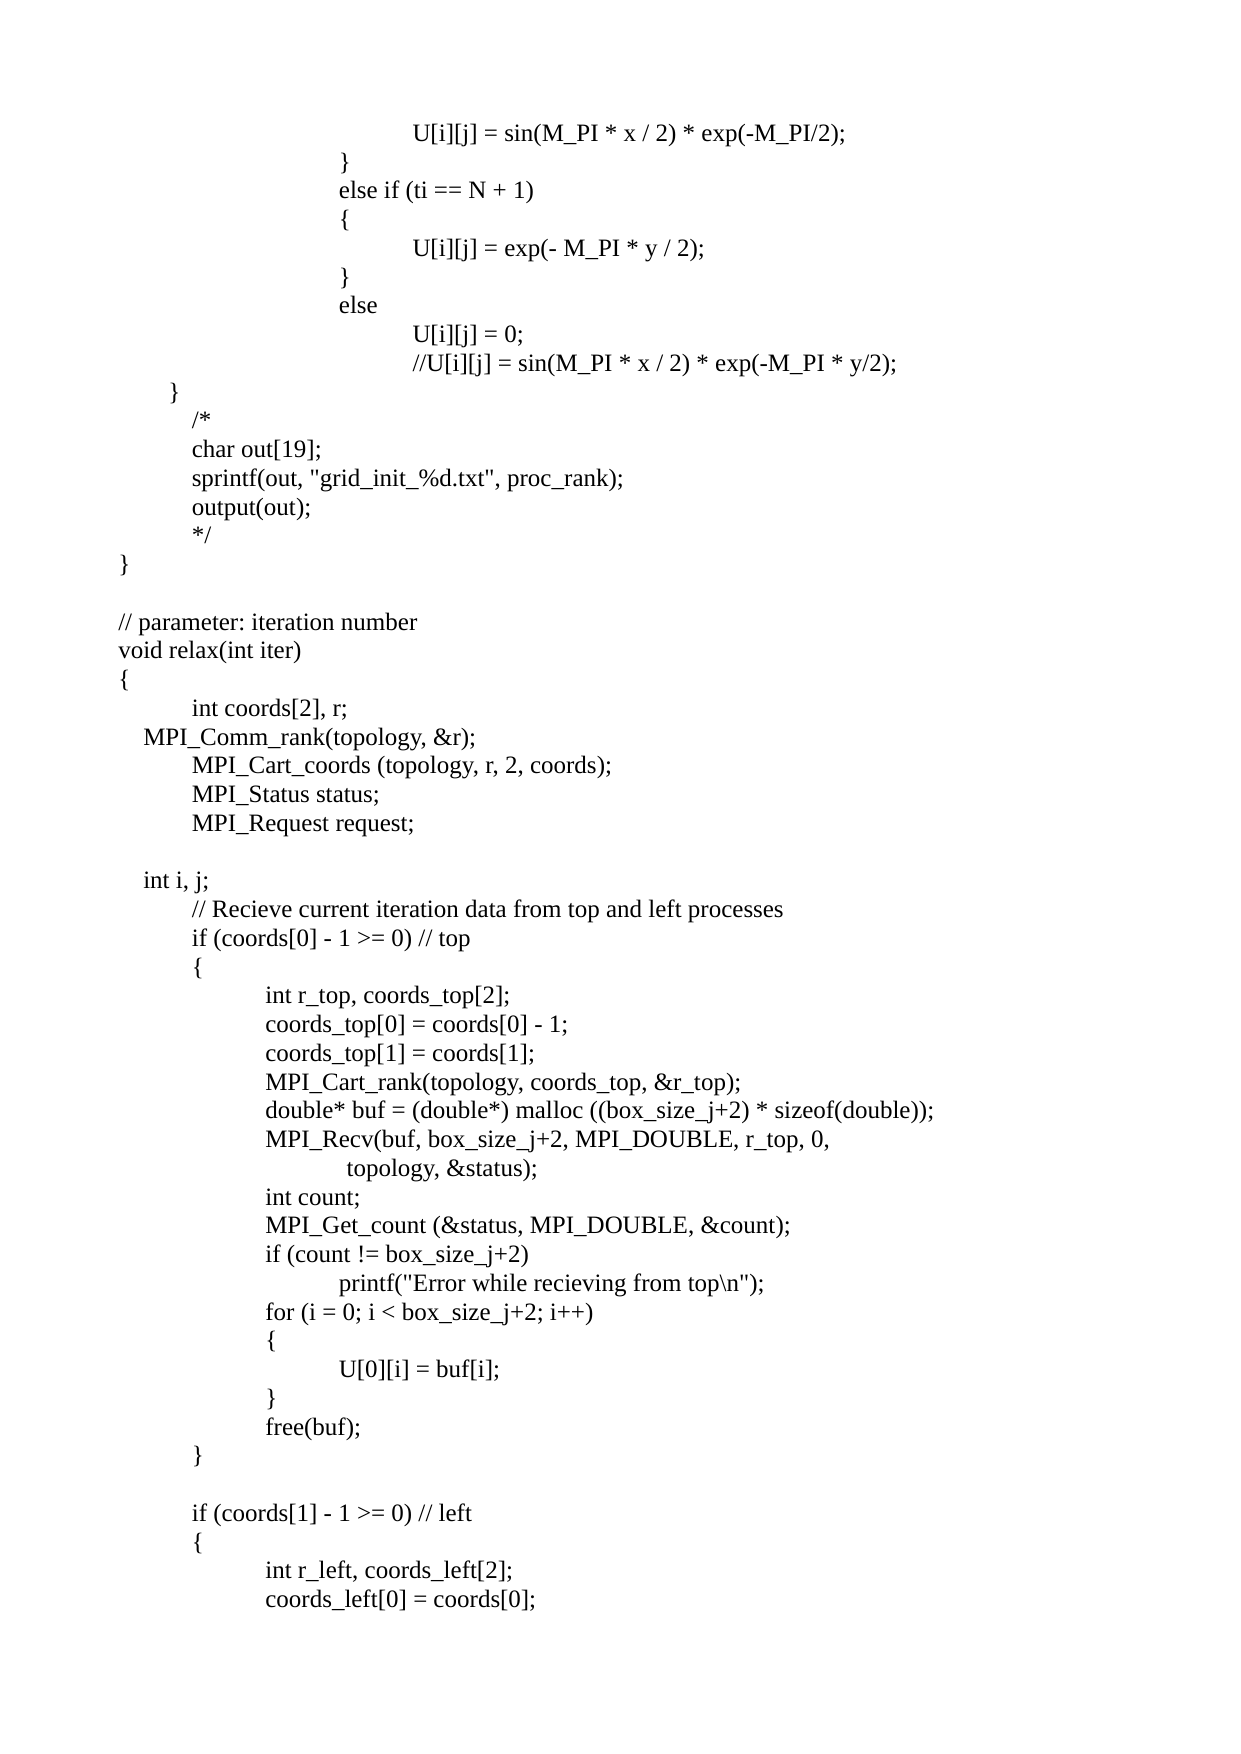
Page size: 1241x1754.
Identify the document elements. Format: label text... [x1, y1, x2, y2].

text { [118, 1527, 1122, 1556]
text coords_top[0] = coords[0] - 1; [118, 1009, 1122, 1038]
text topology, &status); [118, 1153, 1122, 1182]
text /* [118, 406, 1122, 434]
text int count; [118, 1182, 1122, 1211]
text } [118, 549, 1122, 578]
text } [118, 377, 1122, 406]
text coords_left[0] = coords[0]; [118, 1584, 1122, 1613]
text for (i = 0; i < box_size_j+2; i++) [118, 1297, 1122, 1326]
text { [118, 204, 1122, 233]
text double* buf = (double*) malloc ((box_size_j+2) * sizeof(double)); [118, 1096, 1122, 1124]
text //U[i][j] = sin(M_PI * x / 2) * exp(-M_PI * y/2); [118, 348, 1122, 377]
text // parameter: iteration number [118, 607, 1122, 636]
text MPI_Cart_rank(topology, coords_top, &r_top); [118, 1067, 1122, 1096]
text sprintf(out, "grid_init_%d.txt", proc_rank); [118, 463, 1122, 492]
text U[0][i] = buf[i]; [118, 1354, 1122, 1383]
text MPI_Get_count (&status, MPI_DOUBLE, &count); [118, 1211, 1122, 1239]
text int coords[2], r; [118, 693, 1122, 722]
text } [118, 1441, 1122, 1469]
text U[i][j] = 0; [118, 319, 1122, 348]
text printf("Error while recieving from top\n"); [118, 1268, 1122, 1297]
text { [118, 1326, 1122, 1354]
text { [118, 952, 1122, 981]
text MPI_Comm_rank(topology, &r); [118, 722, 1122, 751]
text coords_top[1] = coords[1]; [118, 1038, 1122, 1067]
text } [118, 1383, 1122, 1412]
text if (coords[1] - 1 >= 0) // left [118, 1498, 1122, 1527]
text MPI_Status status; [118, 779, 1122, 808]
text MPI_Request request; [118, 808, 1122, 837]
text int r_left, coords_left[2]; [118, 1556, 1122, 1584]
text */ [118, 521, 1122, 549]
text int i, j; [118, 866, 1122, 894]
text U[i][j] = sin(M_PI * x / 2) * exp(-M_PI/2); [118, 118, 1122, 147]
text void relax(int iter) [118, 636, 1122, 664]
text free(buf); [118, 1412, 1122, 1441]
text int r_top, coords_top[2]; [118, 981, 1122, 1009]
text else [118, 291, 1122, 319]
text MPI_Cart_coords (topology, r, 2, coords); [118, 751, 1122, 779]
text { [118, 664, 1122, 693]
text if (coords[0] - 1 >= 0) // top [118, 923, 1122, 952]
text else if (ti == N + 1) [118, 176, 1122, 204]
text if (count != box_size_j+2) [118, 1239, 1122, 1268]
text } [118, 262, 1122, 291]
text U[i][j] = exp(- M_PI * y / 2); [118, 233, 1122, 262]
text char out[19]; [118, 434, 1122, 463]
text output(out); [118, 492, 1122, 521]
text } [118, 147, 1122, 176]
text MPI_Recv(buf, box_size_j+2, MPI_DOUBLE, r_top, 0, [118, 1124, 1122, 1153]
text // Recieve current iteration data from top and left processes [118, 894, 1122, 923]
